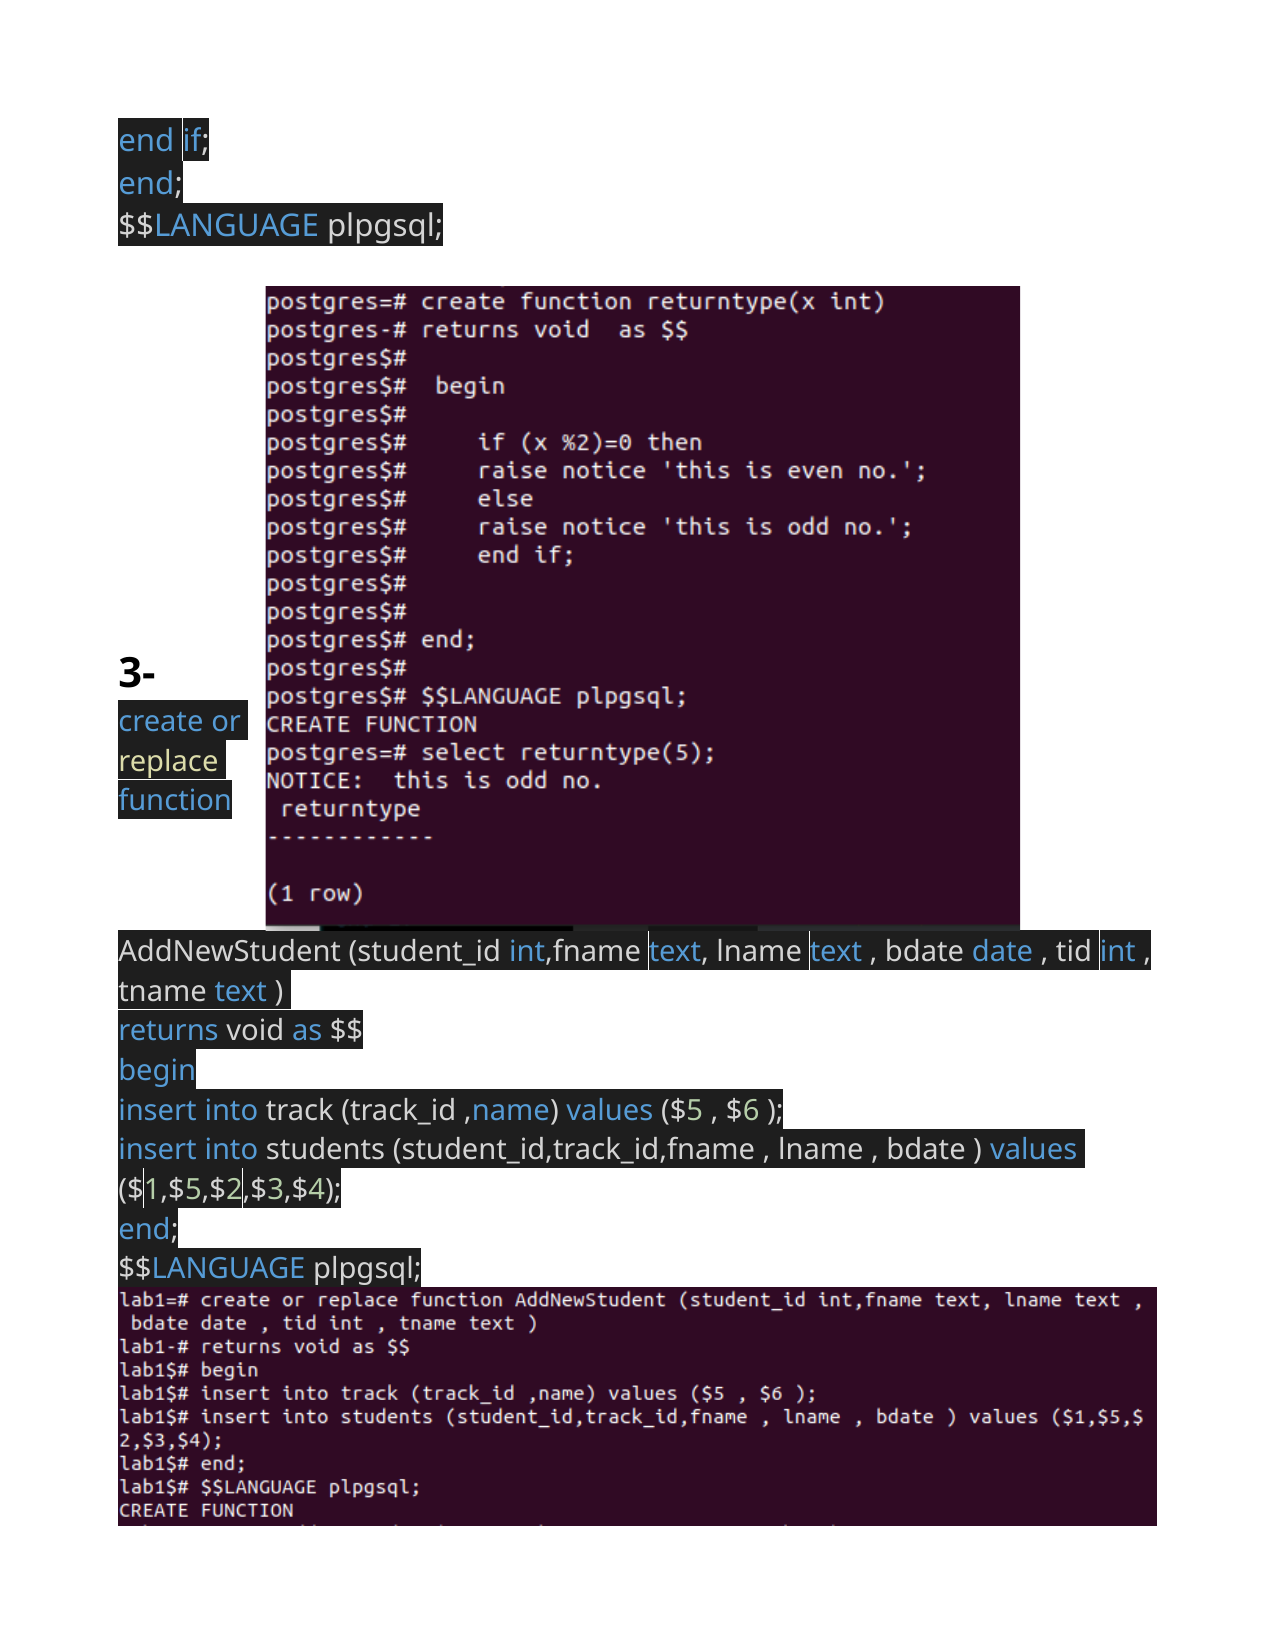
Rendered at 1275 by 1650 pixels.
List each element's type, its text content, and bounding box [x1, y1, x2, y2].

text create or replace function AddNewStudent (student_id int,fname text, lname text , bdate date , tid int , tname text ) [118, 700, 1157, 1009]
text $$LANGUAGE plpgsql; [118, 203, 1157, 246]
text [1021, 643, 1157, 700]
text end if; [118, 118, 1157, 161]
text returns void as $$ [118, 1009, 1157, 1049]
text begin [118, 1049, 1157, 1089]
picture [265, 286, 1021, 931]
text insert into students (student_id,track_id,fname , lname , bdate ) values ($1,$5,$2,$3,$4); [118, 1129, 1157, 1208]
text $$LANGUAGE plpgsql; [118, 1248, 1157, 1287]
text end; [118, 1208, 1157, 1248]
text insert into track (track_id ,name) values ($5 , $6 ); [118, 1089, 1157, 1129]
text 3- [118, 643, 265, 700]
picture [118, 1287, 1157, 1526]
text end; [118, 161, 1157, 203]
